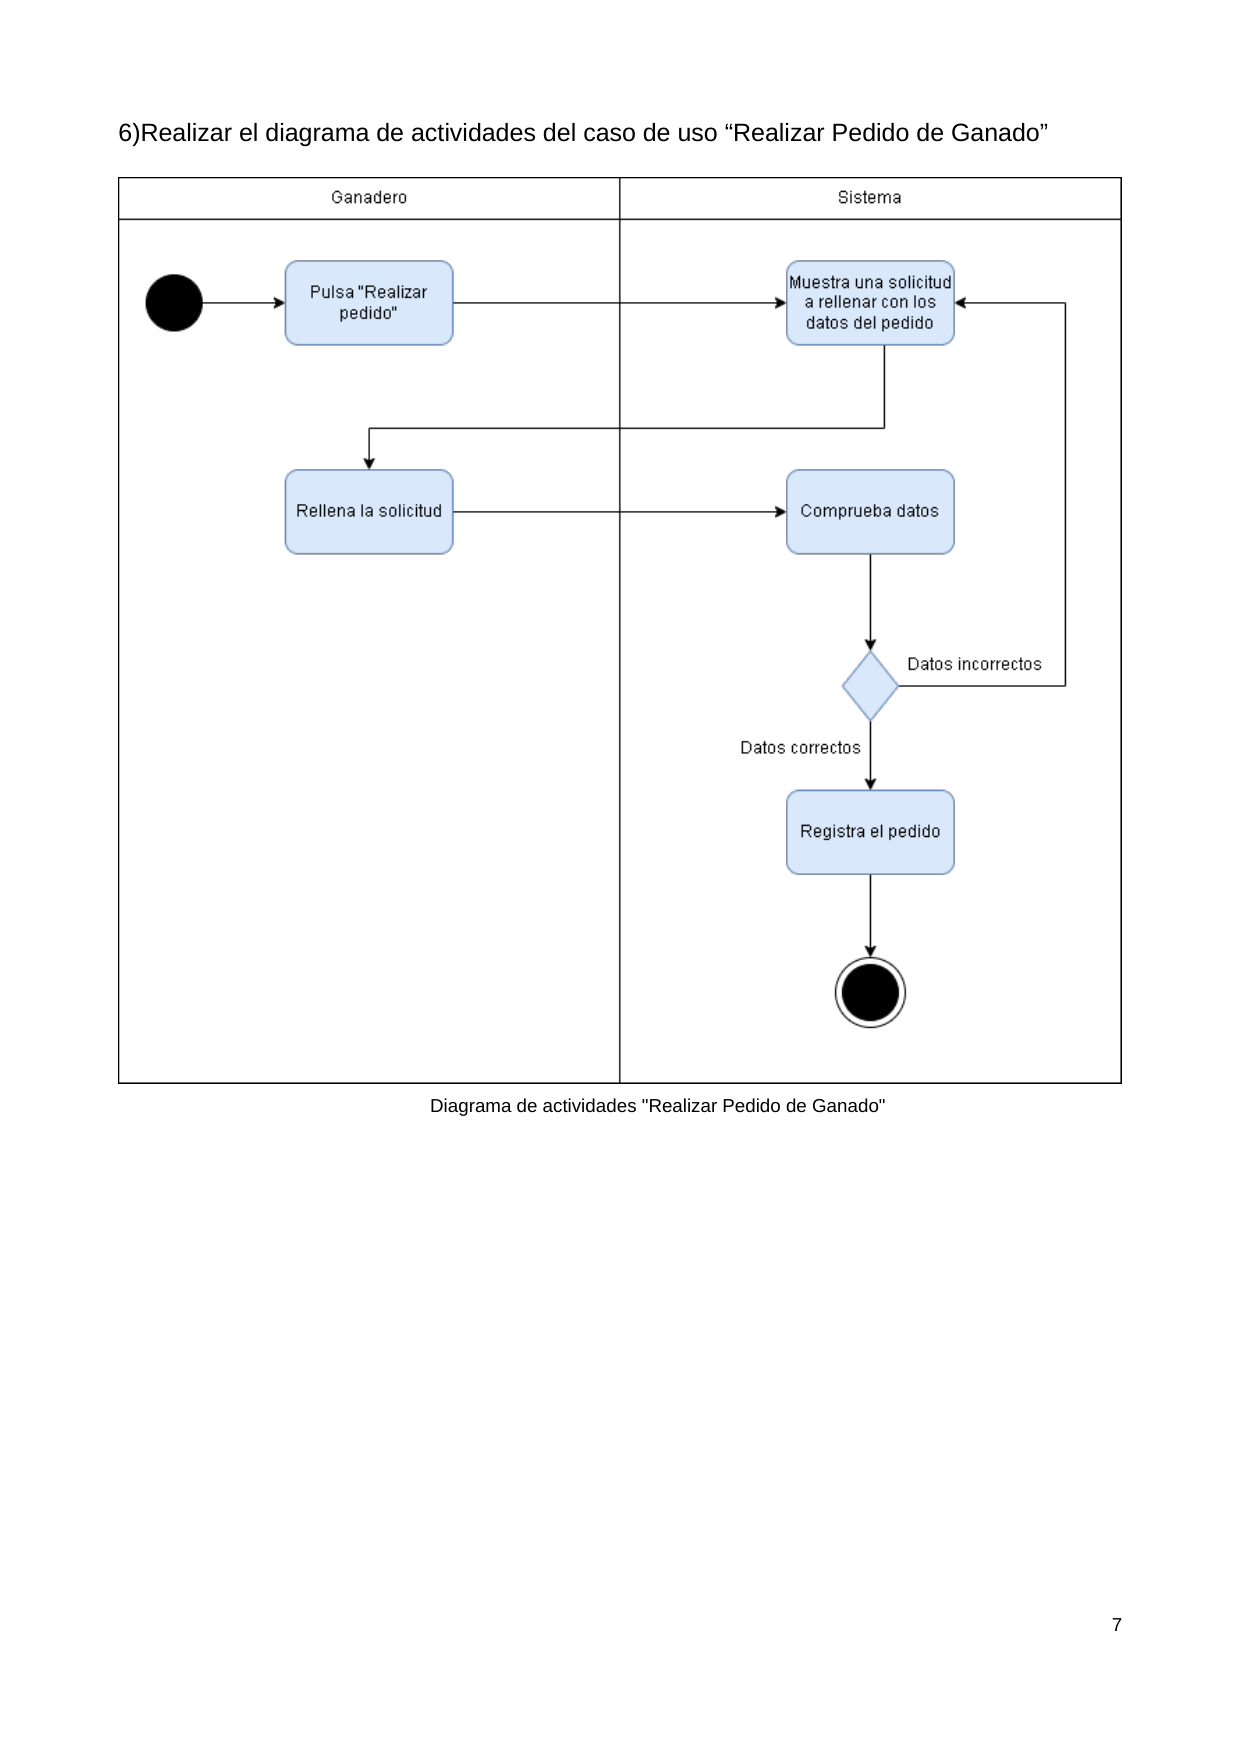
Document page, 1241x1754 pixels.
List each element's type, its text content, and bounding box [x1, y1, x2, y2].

text 6)Realizar el diagrama de actividades del caso de uso “Realizar Pedido de Ganado” [118, 118, 1122, 147]
list Diagrama de actividades "Realizar Pedido de Ganado" [156, 1084, 1122, 1116]
picture [118, 177, 1122, 1084]
list [156, 161, 1122, 177]
